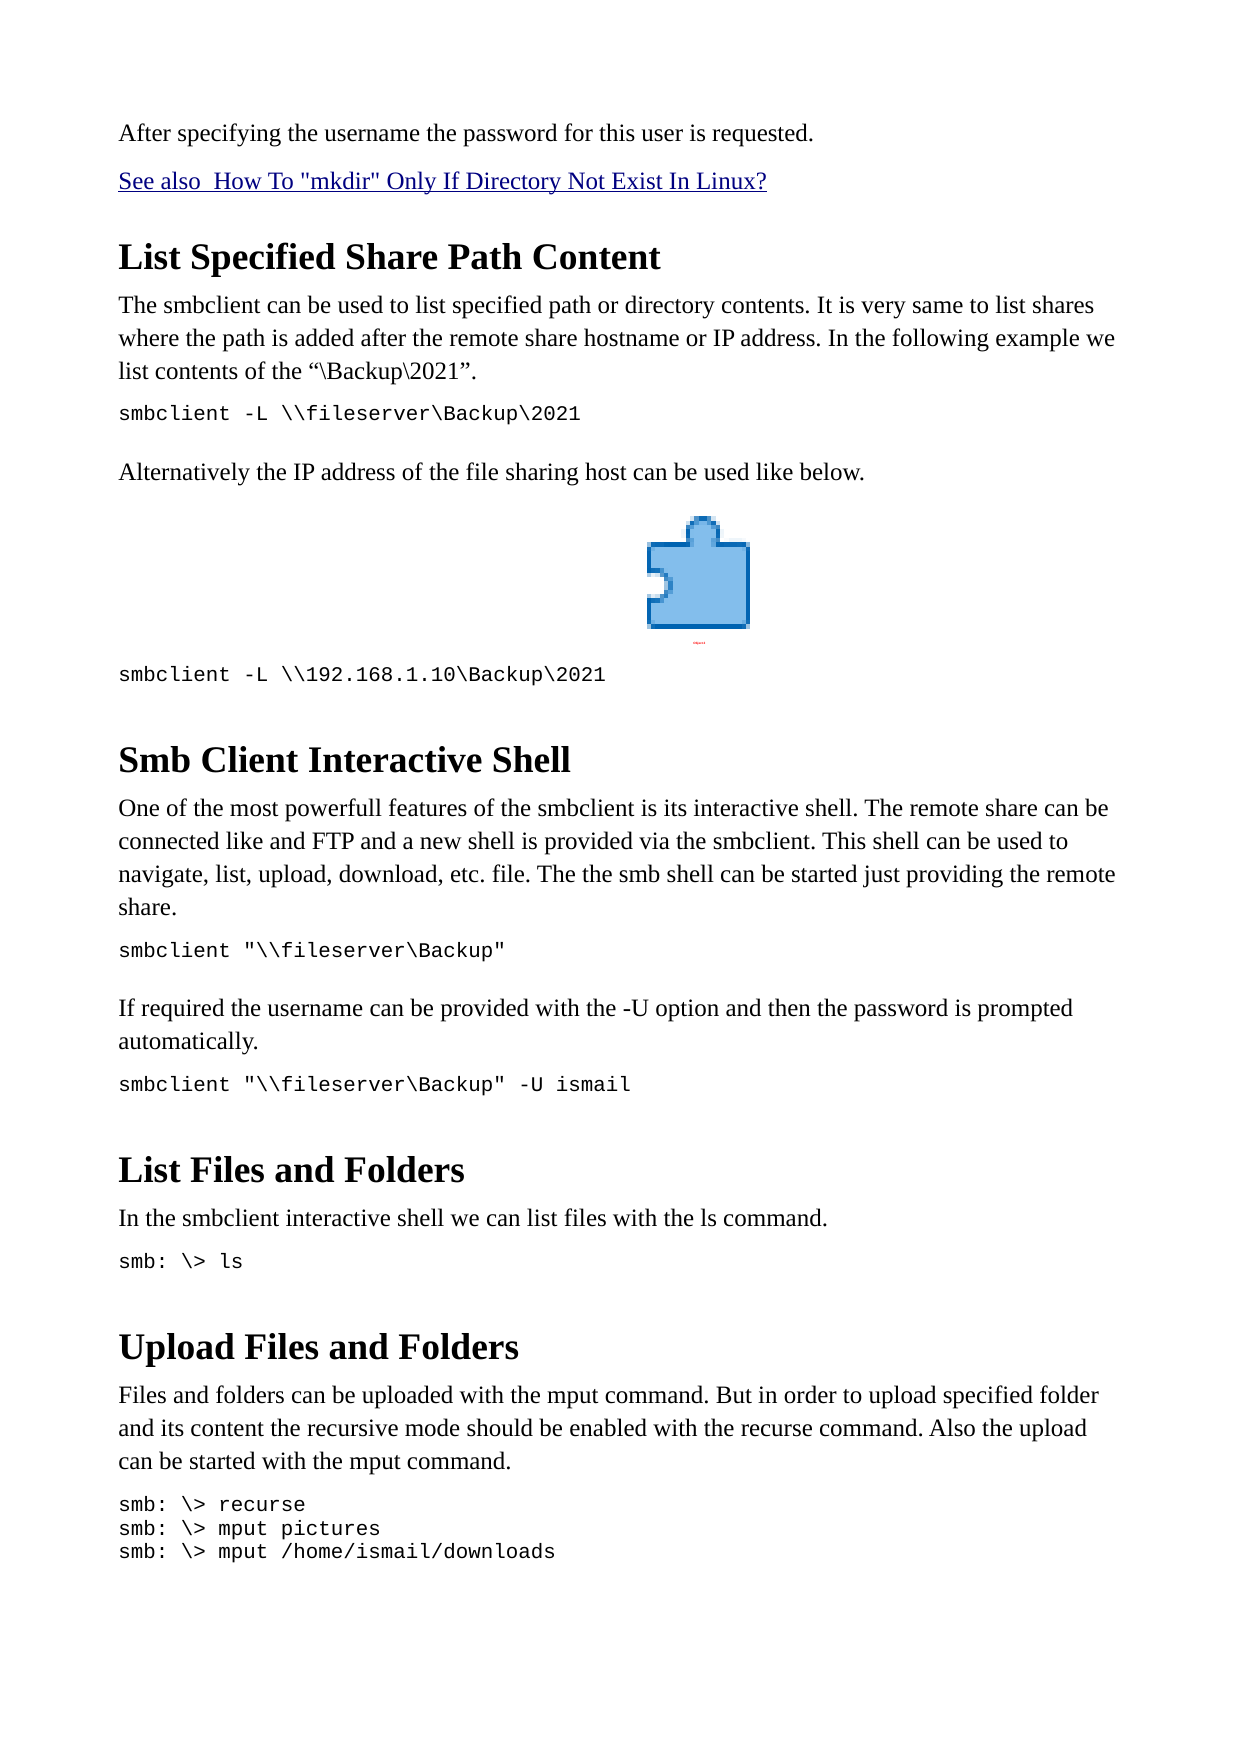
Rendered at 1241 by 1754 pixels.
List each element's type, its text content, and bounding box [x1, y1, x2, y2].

subtitle Smb Client Interactive Shell [118, 738, 1122, 781]
text smb: \> ls [118, 1251, 1122, 1274]
text The smbclient can be used to list specified path or directory contents. It is very same to list shares where the path is added after the remote share hostname or IP address. In the following example we list contents of the “\Backup\2021”. [118, 290, 1122, 384]
text smb: \> mput /home/ismail/downloads [118, 1541, 1122, 1565]
text One of the most powerfull features of the smbclient is its interactive shell. The remote share can be connected like and FTP and a new shell is provided via the smbclient. This shell can be used to navigate, list, upload, download, etc. file. The the smb shell can be started just providing the remote share. [118, 793, 1122, 921]
text In the smbclient interactive shell we can list files with the ls command. [118, 1203, 1122, 1232]
text If required the username can be provided with the -U option and then the password is prompted automatically. [118, 993, 1122, 1055]
text smbclient -L \\192.168.1.10\Backup\2021 [118, 664, 1122, 687]
text smbclient "\\fileserver\Backup" [118, 940, 1122, 963]
text Files and folders can be uploaded with the mput command. But in order to upload specified folder and its content the recursive mode should be enabled with the recurse command. Also the upload can be started with the mput command. [118, 1380, 1122, 1475]
subtitle Upload Files and Folders [118, 1325, 1122, 1368]
text Alternatively the IP address of the file sharing host can be used like below. [118, 457, 1122, 485]
text smbclient "\\fileserver\Backup" -U ismail [118, 1074, 1122, 1097]
text smb: \> recurse [118, 1494, 1122, 1518]
subtitle List Files and Folders [118, 1148, 1122, 1191]
text smb: \> mput pictures [118, 1518, 1122, 1541]
text smbclient -L \\fileserver\Backup\2021 [118, 403, 1122, 427]
text See also How To "mkdir" Only If Directory Not Exist In Linux? [118, 166, 1122, 194]
text After specifying the username the password for this user is requested. [118, 118, 1122, 147]
subtitle List Specified Share Path Content [118, 234, 1122, 277]
